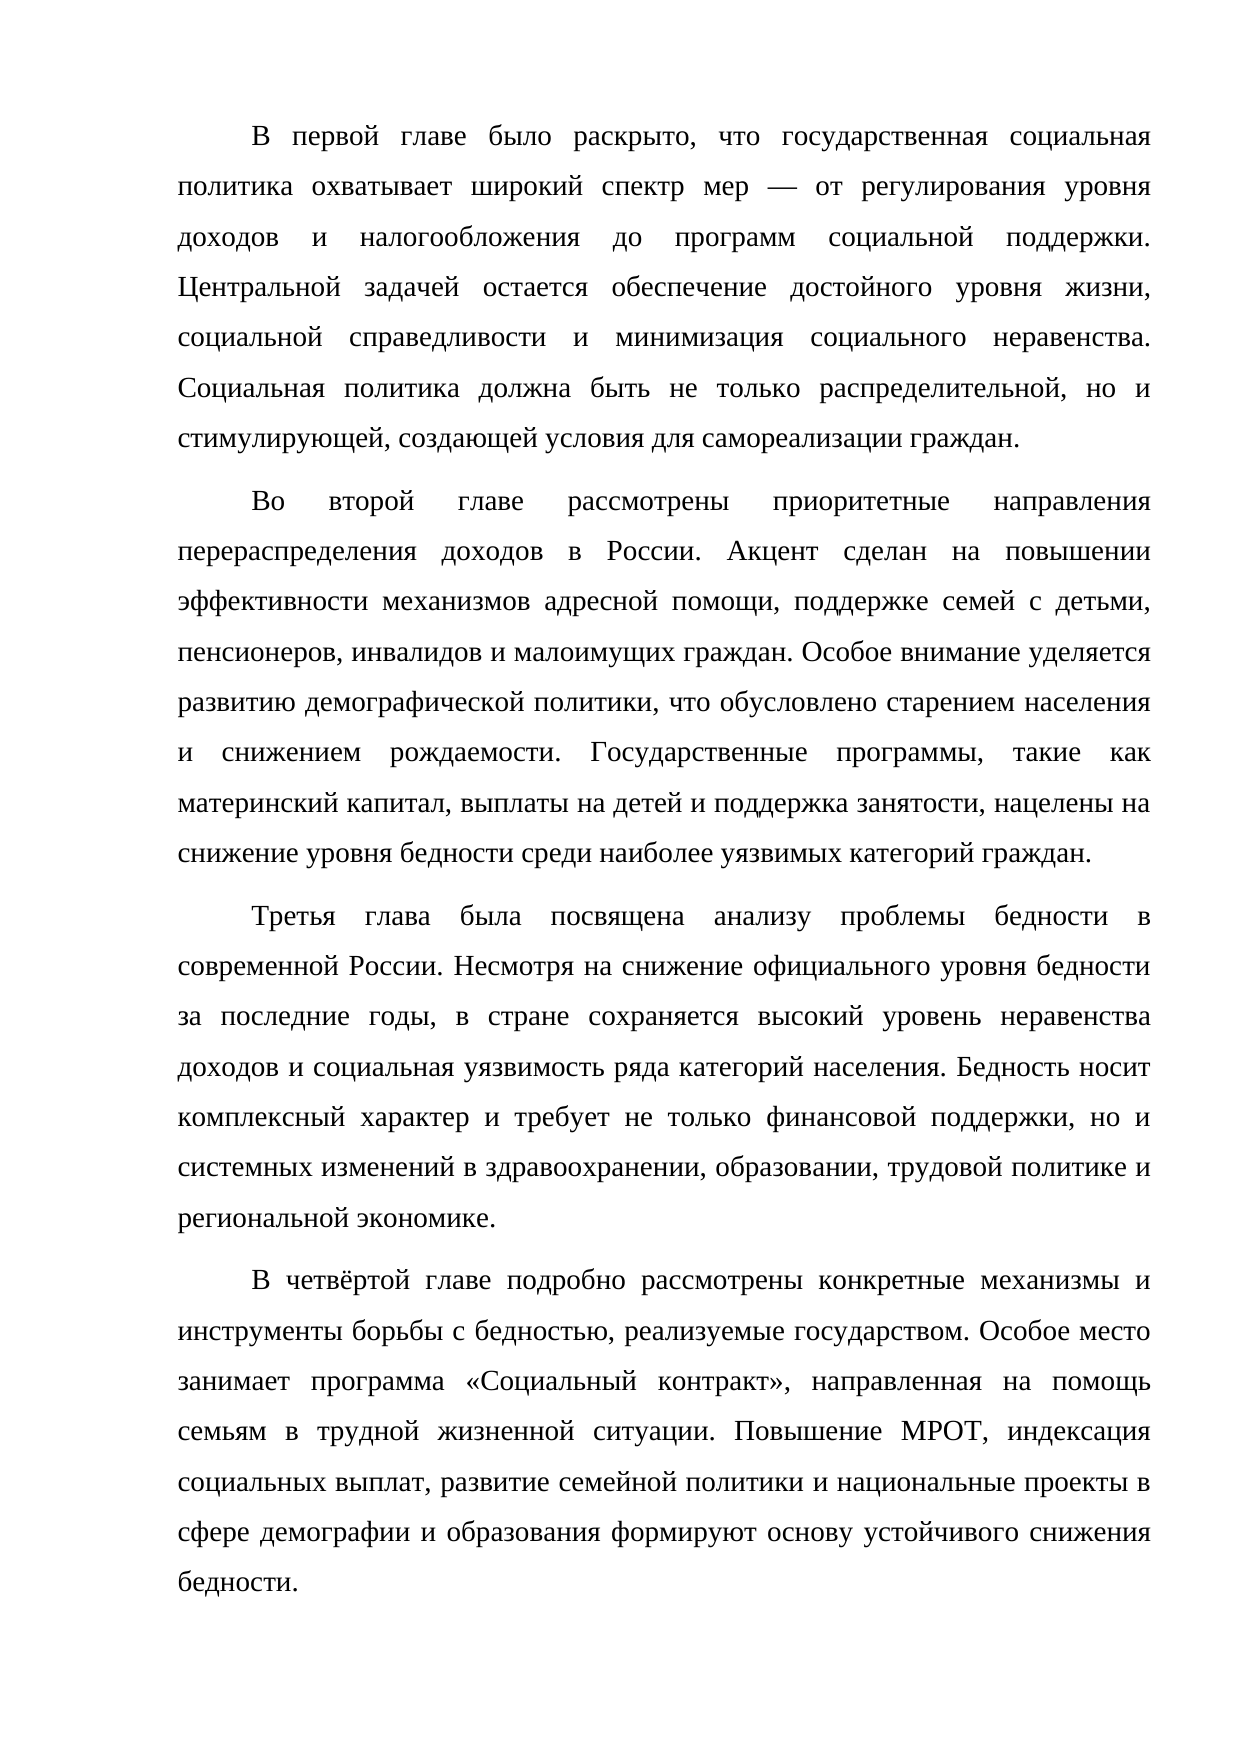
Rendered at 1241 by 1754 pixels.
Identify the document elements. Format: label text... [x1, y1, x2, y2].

text Во второй главе рассмотрены приоритетные направления перераспределения доходов в России. Акцент сделан на повышении эффективности механизмов адресной помощи, поддержке семей с детьми, пенсионеров, инвалидов и малоимущих граждан. Особое внимание уделяется развитию демографической политики, что обусловлено старением населения и снижением рождаемости. Государственные программы, такие как материнский капитал, выплаты на детей и поддержка занятости, нацелены на снижение уровня бедности среди наиболее уязвимых категорий граждан. [177, 483, 1152, 868]
text В первой главе было раскрыто, что государственная социальная политика охватывает широкий спектр мер — от регулирования уровня доходов и налогообложения до программ социальной поддержки. Центральной задачей остается обеспечение достойного уровня жизни, социальной справедливости и минимизация социального неравенства. Социальная политика должна быть не только распределительной, но и стимулирующей, создающей условия для самореализации граждан. [177, 118, 1152, 453]
text Третья глава была посвящена анализу проблемы бедности в современной России. Несмотря на снижение официального уровня бедности за последние годы, в стране сохраняется высокий уровень неравенства доходов и социальная уязвимость ряда категорий населения. Бедность носит комплексный характер и требует не только финансовой поддержки, но и системных изменений в здравоохранении, образовании, трудовой политике и региональной экономике. [177, 898, 1152, 1233]
text В четвёртой главе подробно рассмотрены конкретные механизмы и инструменты борьбы с бедностью, реализуемые государством. Особое место занимает программа «Социальный контракт», направленная на помощь семьям в трудной жизненной ситуации. Повышение МРОТ, индексация социальных выплат, развитие семейной политики и национальные проекты в сфере демографии и образования формируют основу устойчивого снижения бедности. [177, 1262, 1152, 1598]
